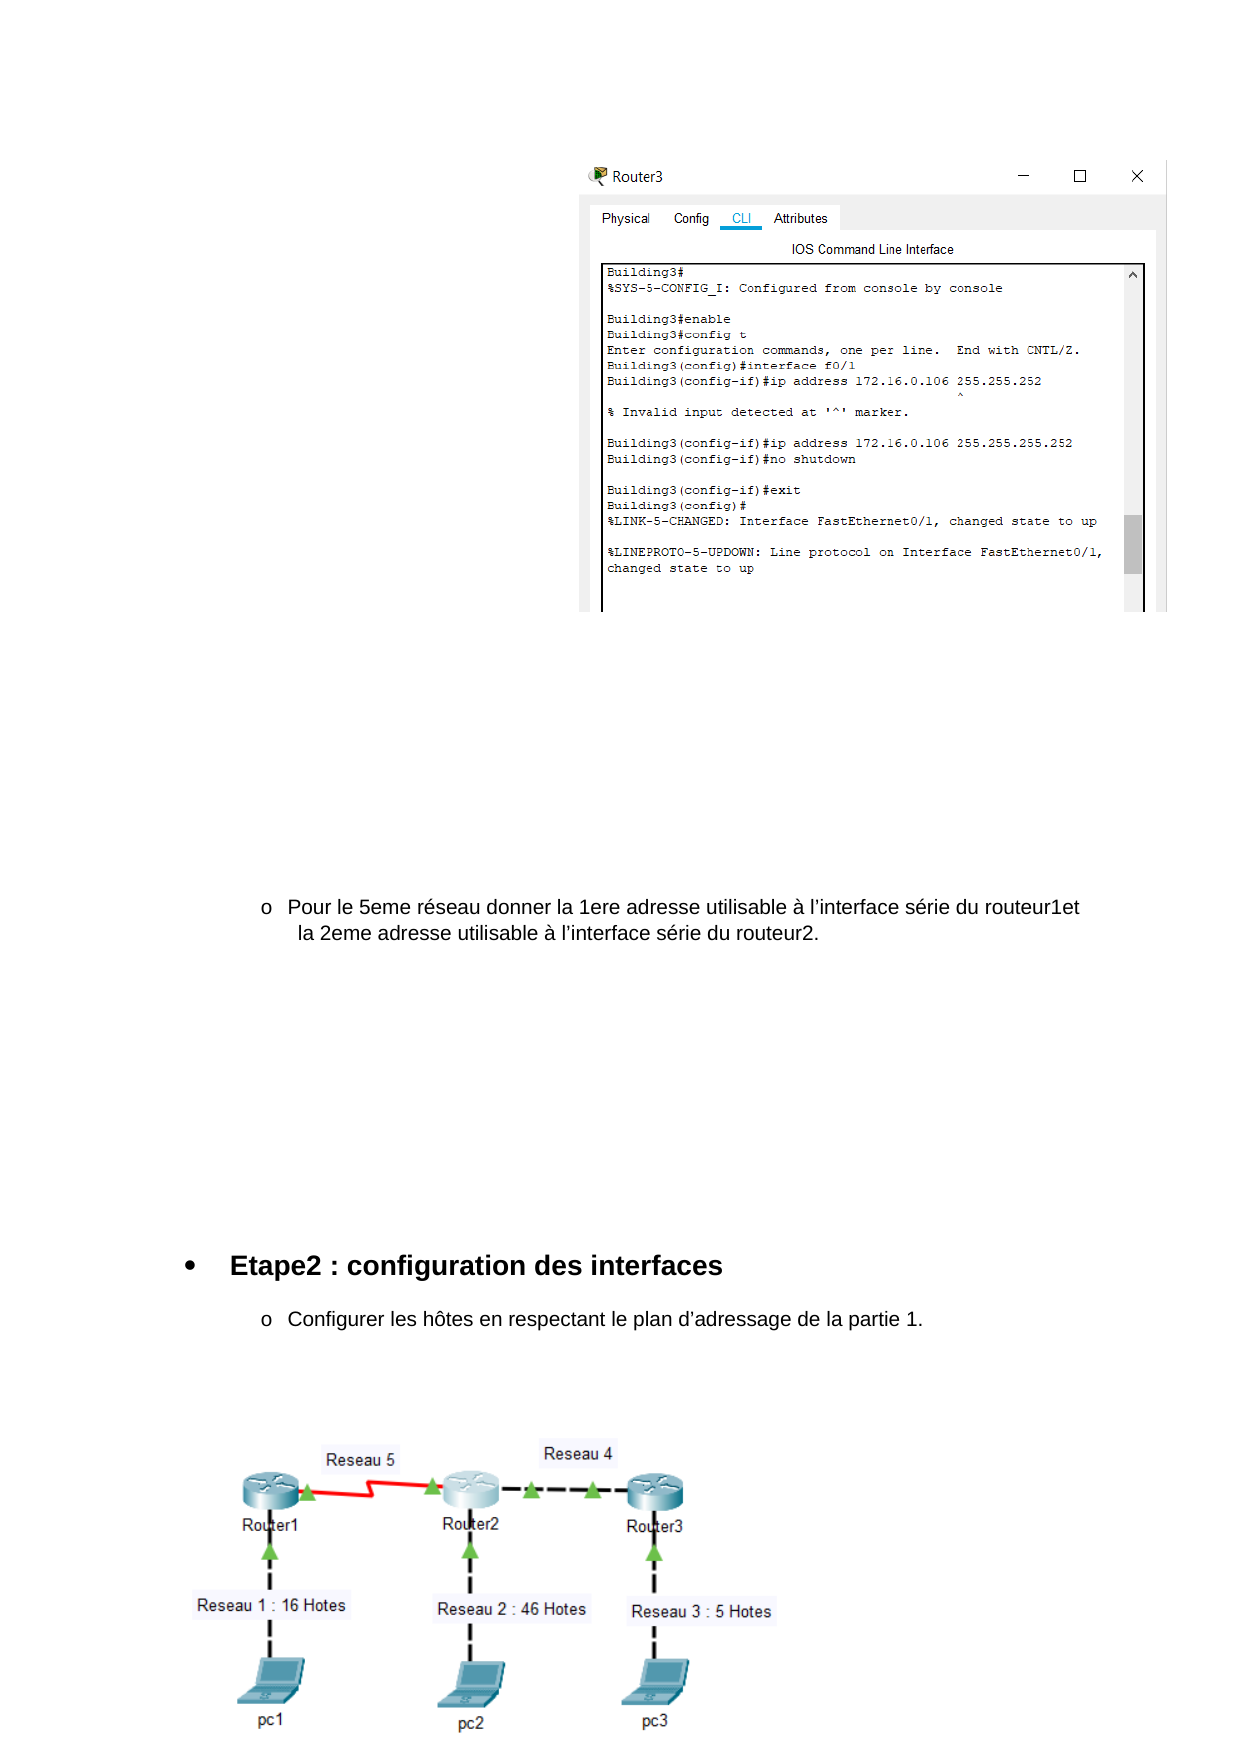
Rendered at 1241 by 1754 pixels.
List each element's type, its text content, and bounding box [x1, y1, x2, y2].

text o Pour le 5eme réseau donner la 1ere adresse utilisable à l’interface série du routeur1et la 2eme adresse utilisable à l’interface série du routeur2. [260, 895, 1093, 945]
text o Configurer les hôtes en respectant le plan d’adressage de la partie 1. [260, 1307, 1093, 1333]
text · Etape2 : configuration des interfaces [185, 1249, 1093, 1282]
